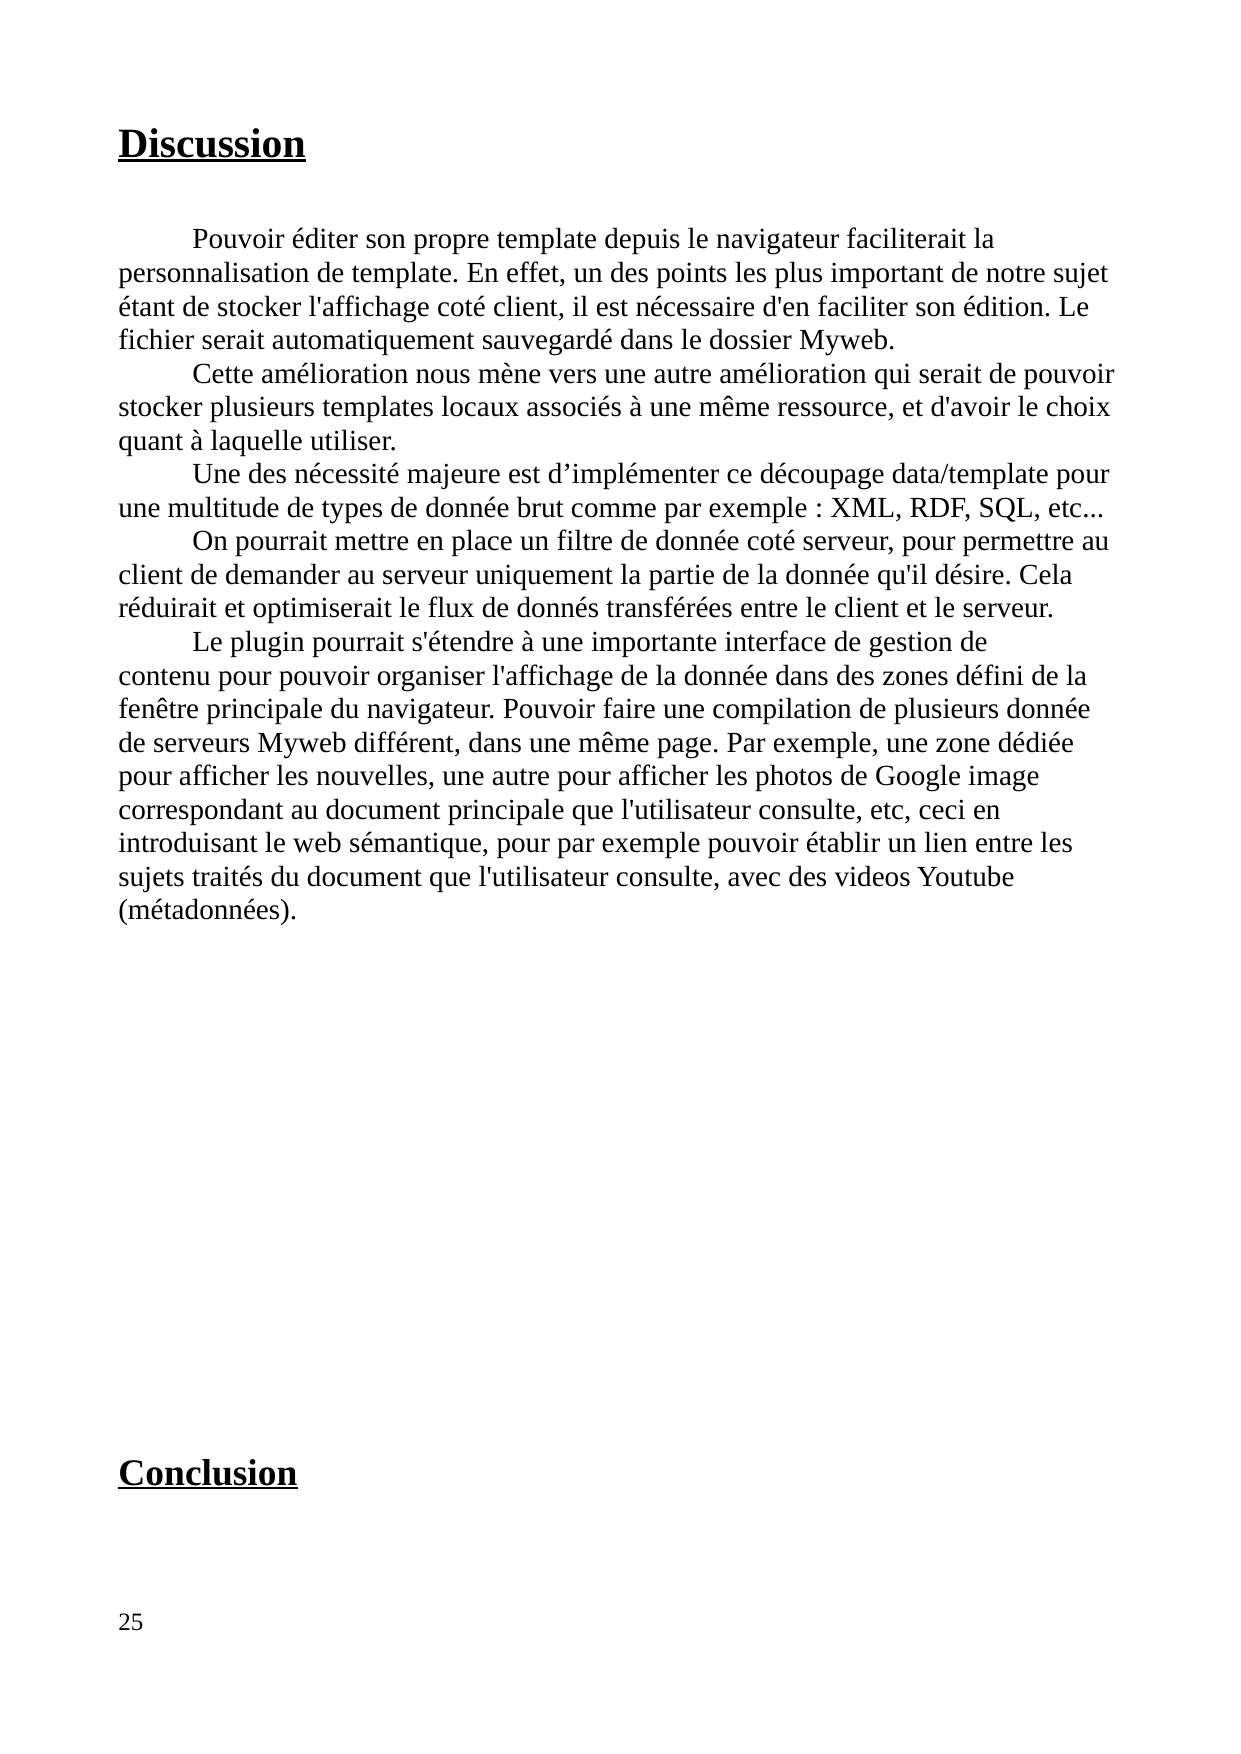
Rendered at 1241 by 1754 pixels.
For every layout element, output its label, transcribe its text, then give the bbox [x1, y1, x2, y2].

text Une des nécessité majeure est d’implémenter ce découpage data/template pour une multitude de types de donnée brut comme par exemple : XML, RDF, SQL, etc... [118, 456, 1122, 523]
text Le plugin pourrait s'étendre à une importante interface de gestion de contenu pour pouvoir organiser l'affichage de la donnée dans des zones défini de la fenêtre principale du navigateur. Pouvoir faire une compilation de plusieurs donnée de serveurs Myweb différent, dans une même page. Par exemple, une zone dédiée pour afficher les nouvelles, une autre pour afficher les photos de Google image correspondant au document principale que l'utilisateur consulte, etc, ceci en introduisant le web sémantique, pour par exemple pouvoir établir un lien entre les sujets traités du document que l'utilisateur consulte, avec des videos Youtube (métadonnées). [118, 624, 1122, 926]
text Cette amélioration nous mène vers une autre amélioration qui serait de pouvoir stocker plusieurs templates locaux associés à une même ressource, et d'avoir le choix quant à laquelle utiliser. [118, 356, 1122, 456]
text Pouvoir éditer son propre template depuis le navigateur faciliterait la personnalisation de template. En effet, un des points les plus important de notre sujet étant de stocker l'affichage coté client, il est nécessaire d'en faciliter son édition. Le fichier serait automatiquement sauvegardé dans le dossier Myweb. [118, 222, 1122, 356]
text On pourrait mettre en place un filtre de donnée coté serveur, pour permettre au client de demander au serveur uniquement la partie de la donnée qu'il désire. Cela réduirait et optimiserait le flux de donnés transférées entre le client et le serveur. [118, 523, 1122, 624]
text Conclusion [118, 1450, 1122, 1493]
text Discussion [118, 118, 1122, 166]
